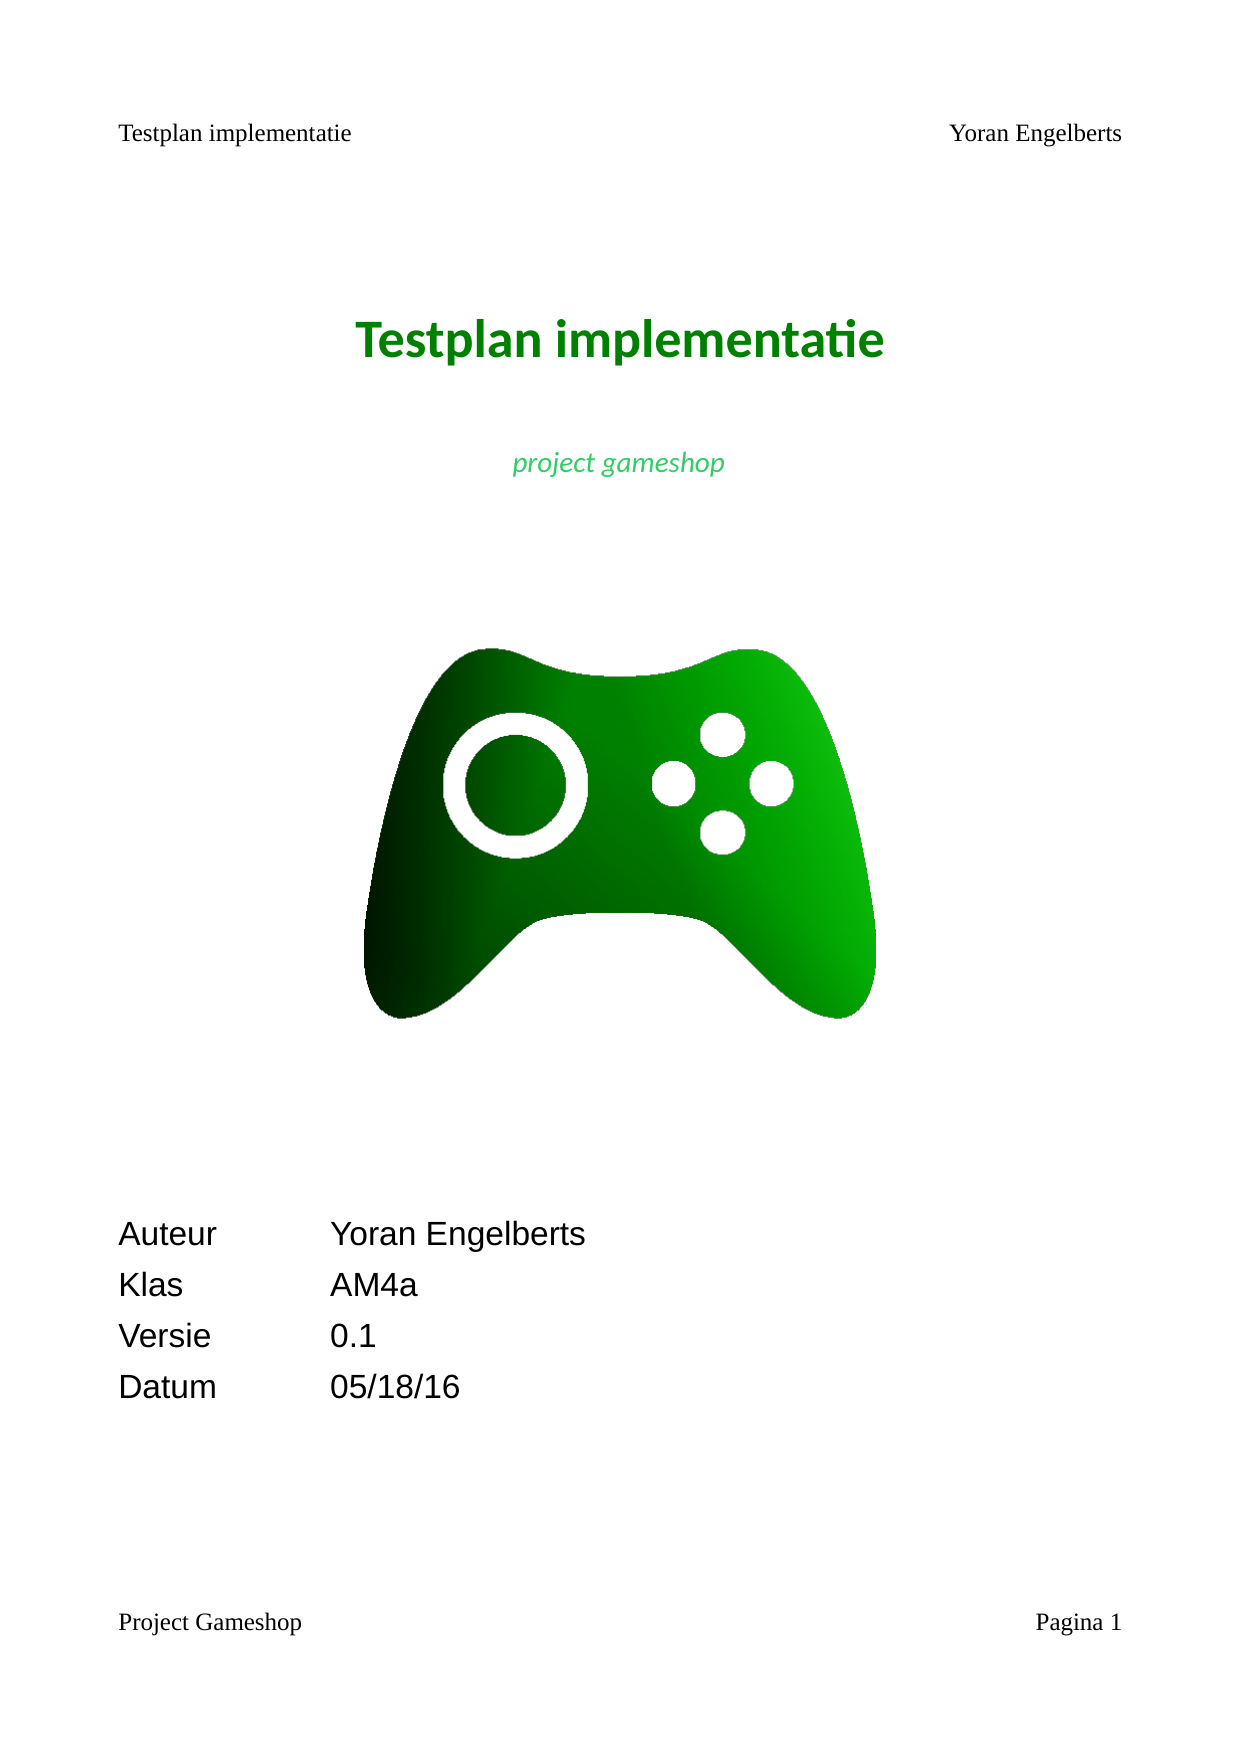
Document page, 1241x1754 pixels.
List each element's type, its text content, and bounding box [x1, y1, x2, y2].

table_header Auteur [118, 1214, 330, 1265]
subtitle project gameshop [118, 409, 1122, 480]
table_cell AM4a [330, 1265, 622, 1316]
table_cell Versie [118, 1316, 330, 1367]
table_cell 18-05-16 [330, 1367, 622, 1418]
picture [363, 577, 877, 1091]
title Testplan implementatie [118, 305, 1122, 371]
table_cell Klas [118, 1265, 330, 1316]
table_cell Datum [118, 1367, 330, 1418]
table_header Yoran Engelberts [330, 1214, 622, 1265]
table_cell 0.1 [330, 1316, 622, 1367]
